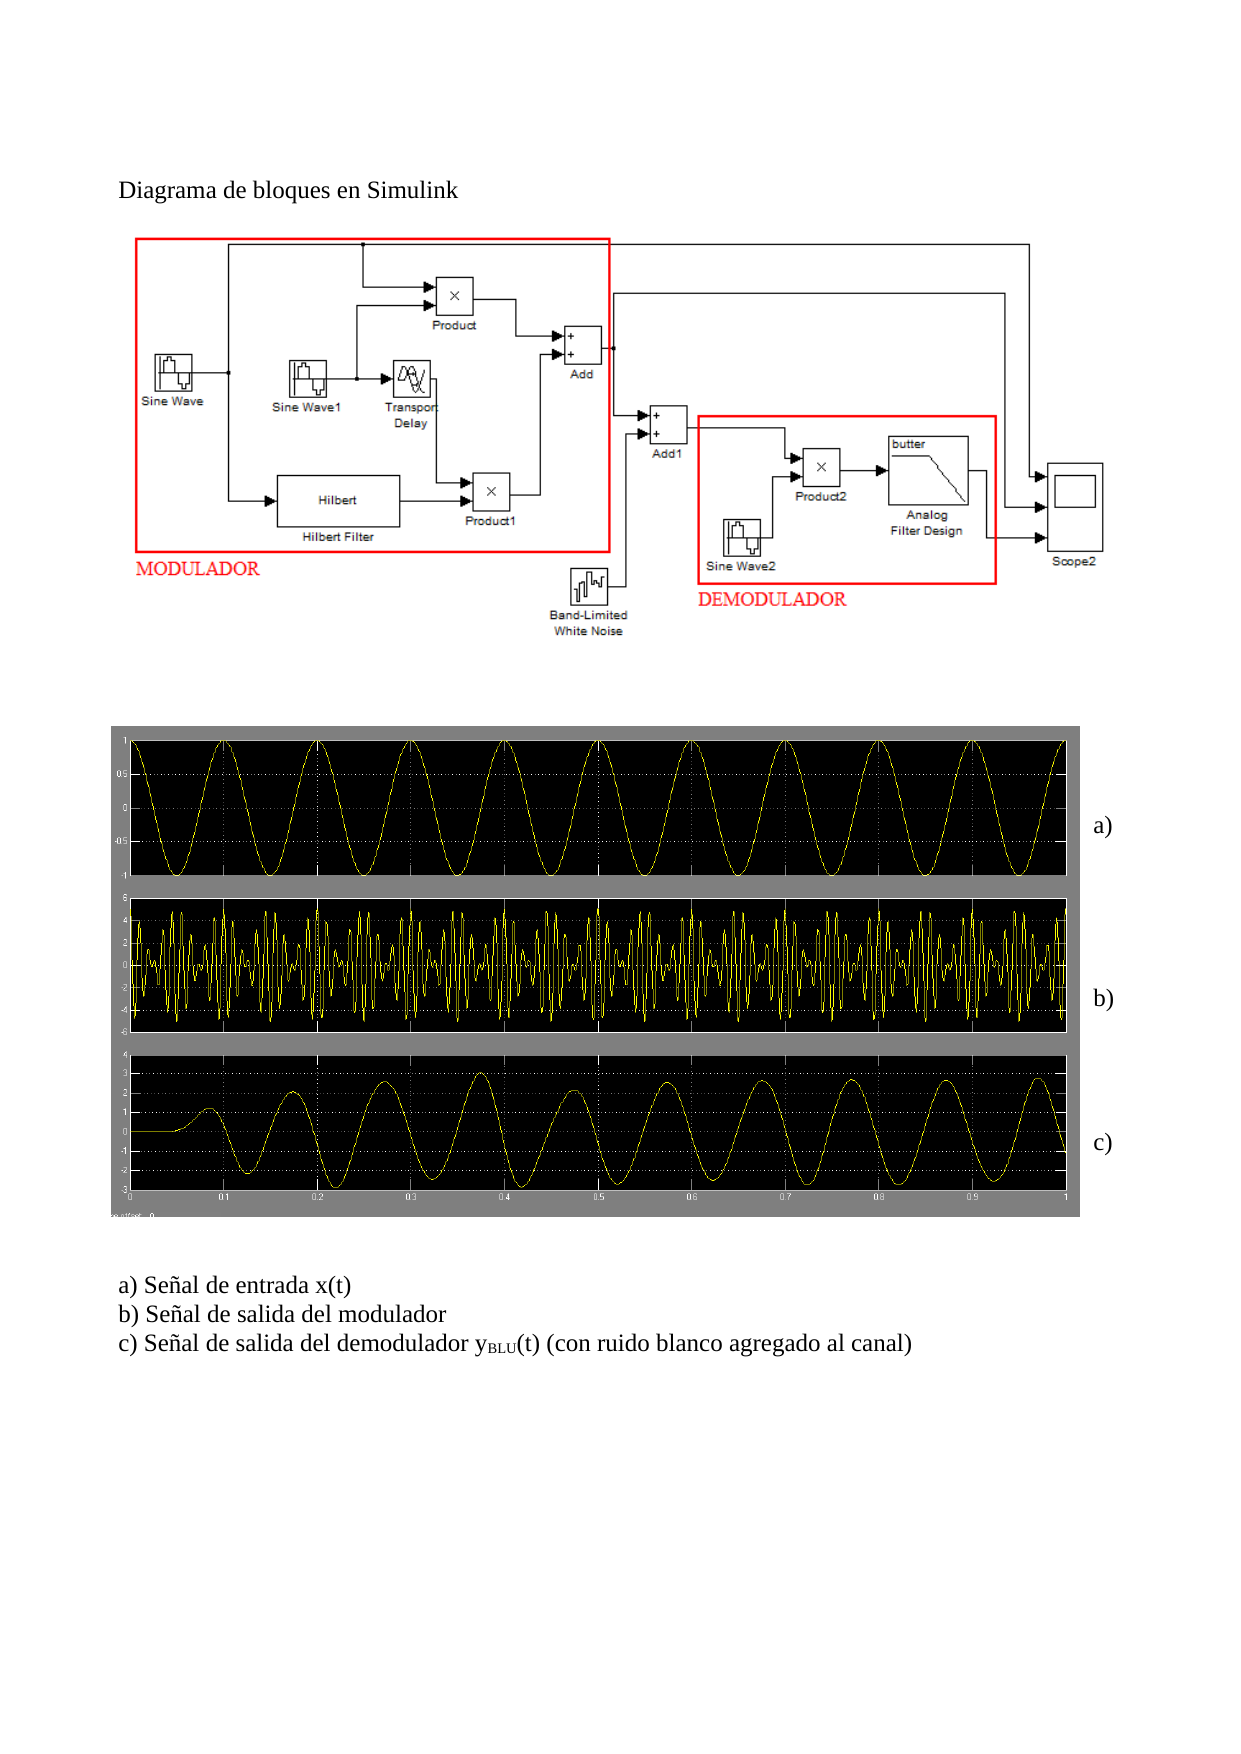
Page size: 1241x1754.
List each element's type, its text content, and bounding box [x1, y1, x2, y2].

text a) [1080, 782, 1122, 839]
picture [111, 726, 1080, 1217]
text c) Señal de salida del demodulador yBLU(t) (con ruido blanco agregado al canal) [118, 1328, 1122, 1357]
text a) Señal de entrada x(t) [118, 1270, 1122, 1299]
text b) Señal de salida del modulador [118, 1299, 1122, 1328]
text Diagrama de bloques en Simulink [118, 176, 1122, 204]
text c) [1080, 1127, 1122, 1155]
picture [118, 228, 1123, 667]
text b) [1080, 983, 1122, 1012]
